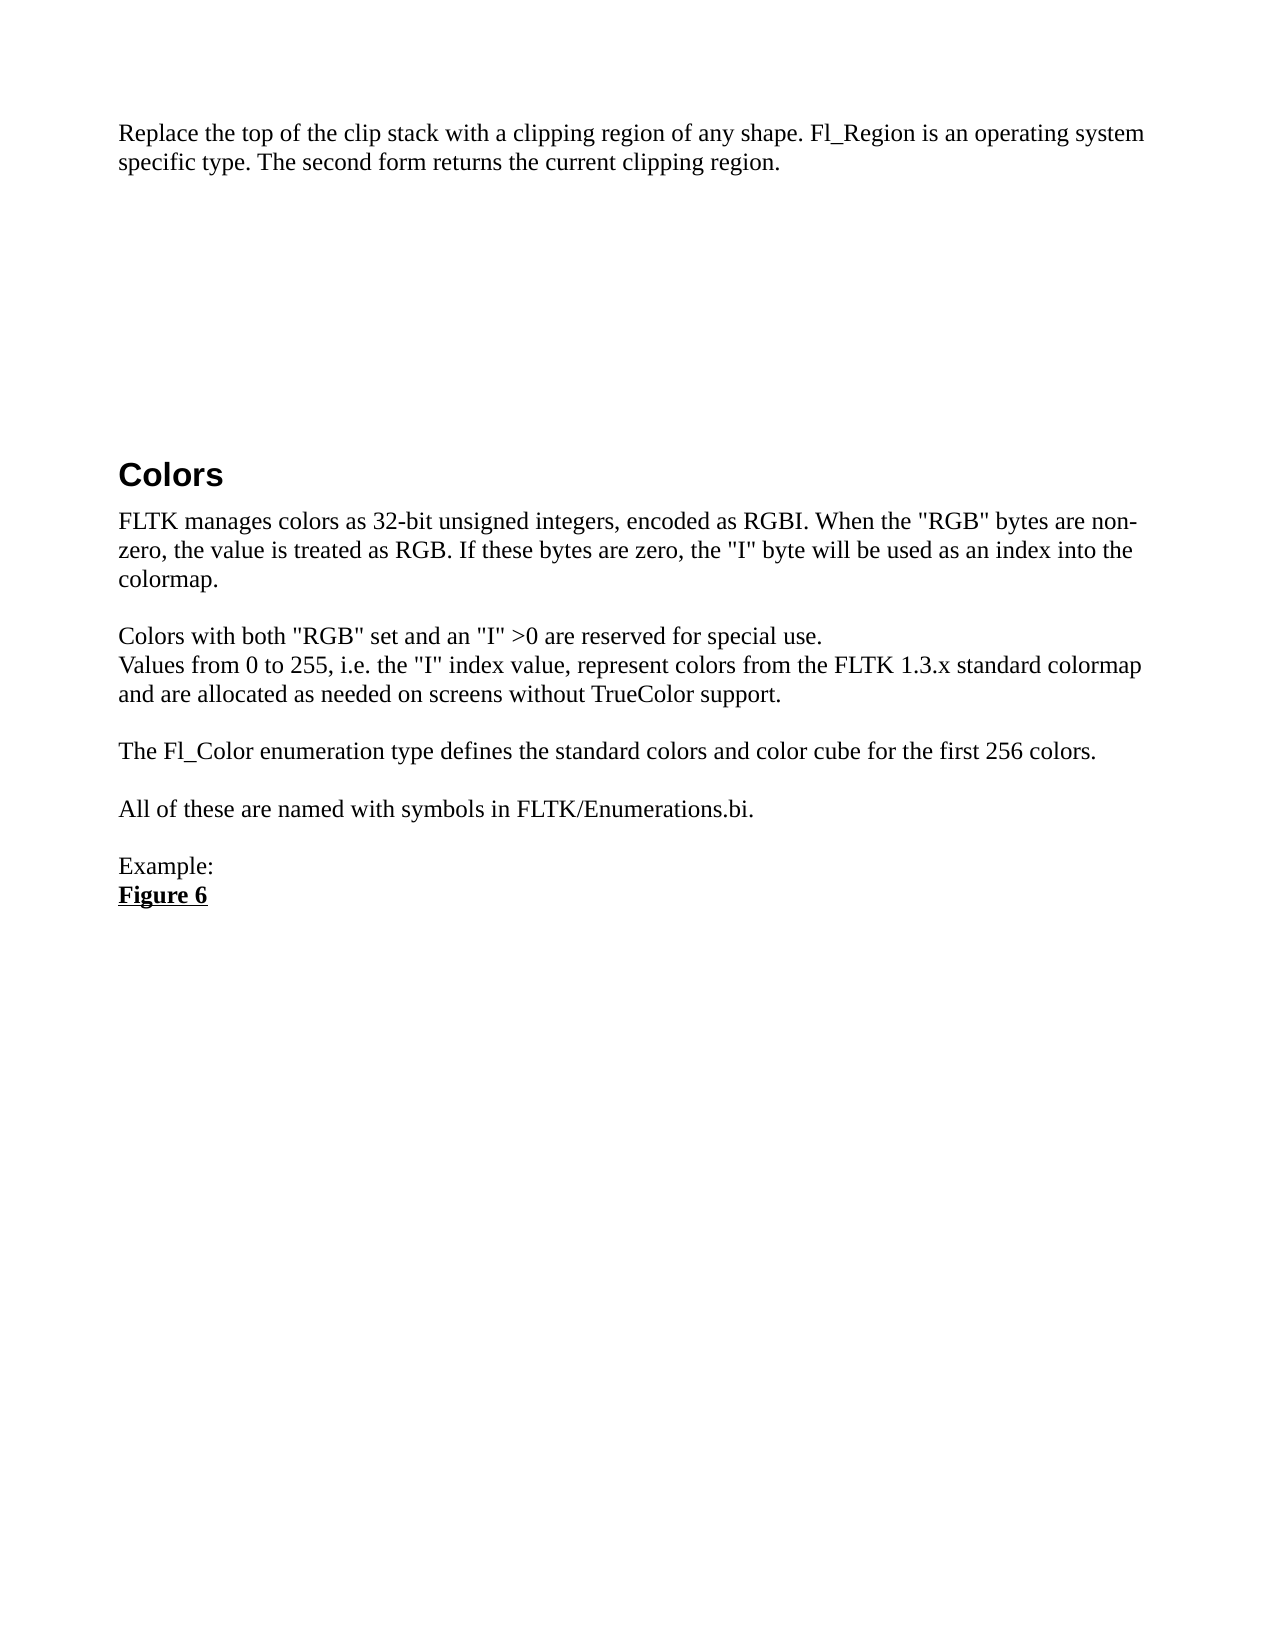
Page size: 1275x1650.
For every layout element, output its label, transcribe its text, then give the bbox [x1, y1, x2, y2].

text Values from 0 to 255, i.e. the "I" index value, represent colors from the FLTK 1.3.x standard colormap and are allocated as needed on screens without TrueColor support. [118, 650, 1157, 707]
text Replace the top of the clip stack with a clipping region of any shape. Fl_Region is an operating system specific type. The second form returns the current clipping region. [118, 118, 1157, 176]
text The Fl_Color enumeration type defines the standard colors and color cube for the first 256 colors. [118, 736, 1157, 765]
text FLTK manages colors as 32-bit unsigned integers, encoded as RGBI. When the "RGB" bytes are non-zero, the value is treated as RGB. If these bytes are zero, the "I" byte will be used as an index into the colormap. [118, 506, 1157, 592]
text Example: [118, 851, 1157, 880]
text All of these are named with symbols in FLTK/Enumerations.bi. [118, 794, 1157, 822]
text Colors with both "RGB" set and an "I" >0 are reserved for special use. [118, 621, 1157, 650]
text Figure 6 [118, 880, 1157, 909]
subtitle Colors [118, 455, 1157, 494]
